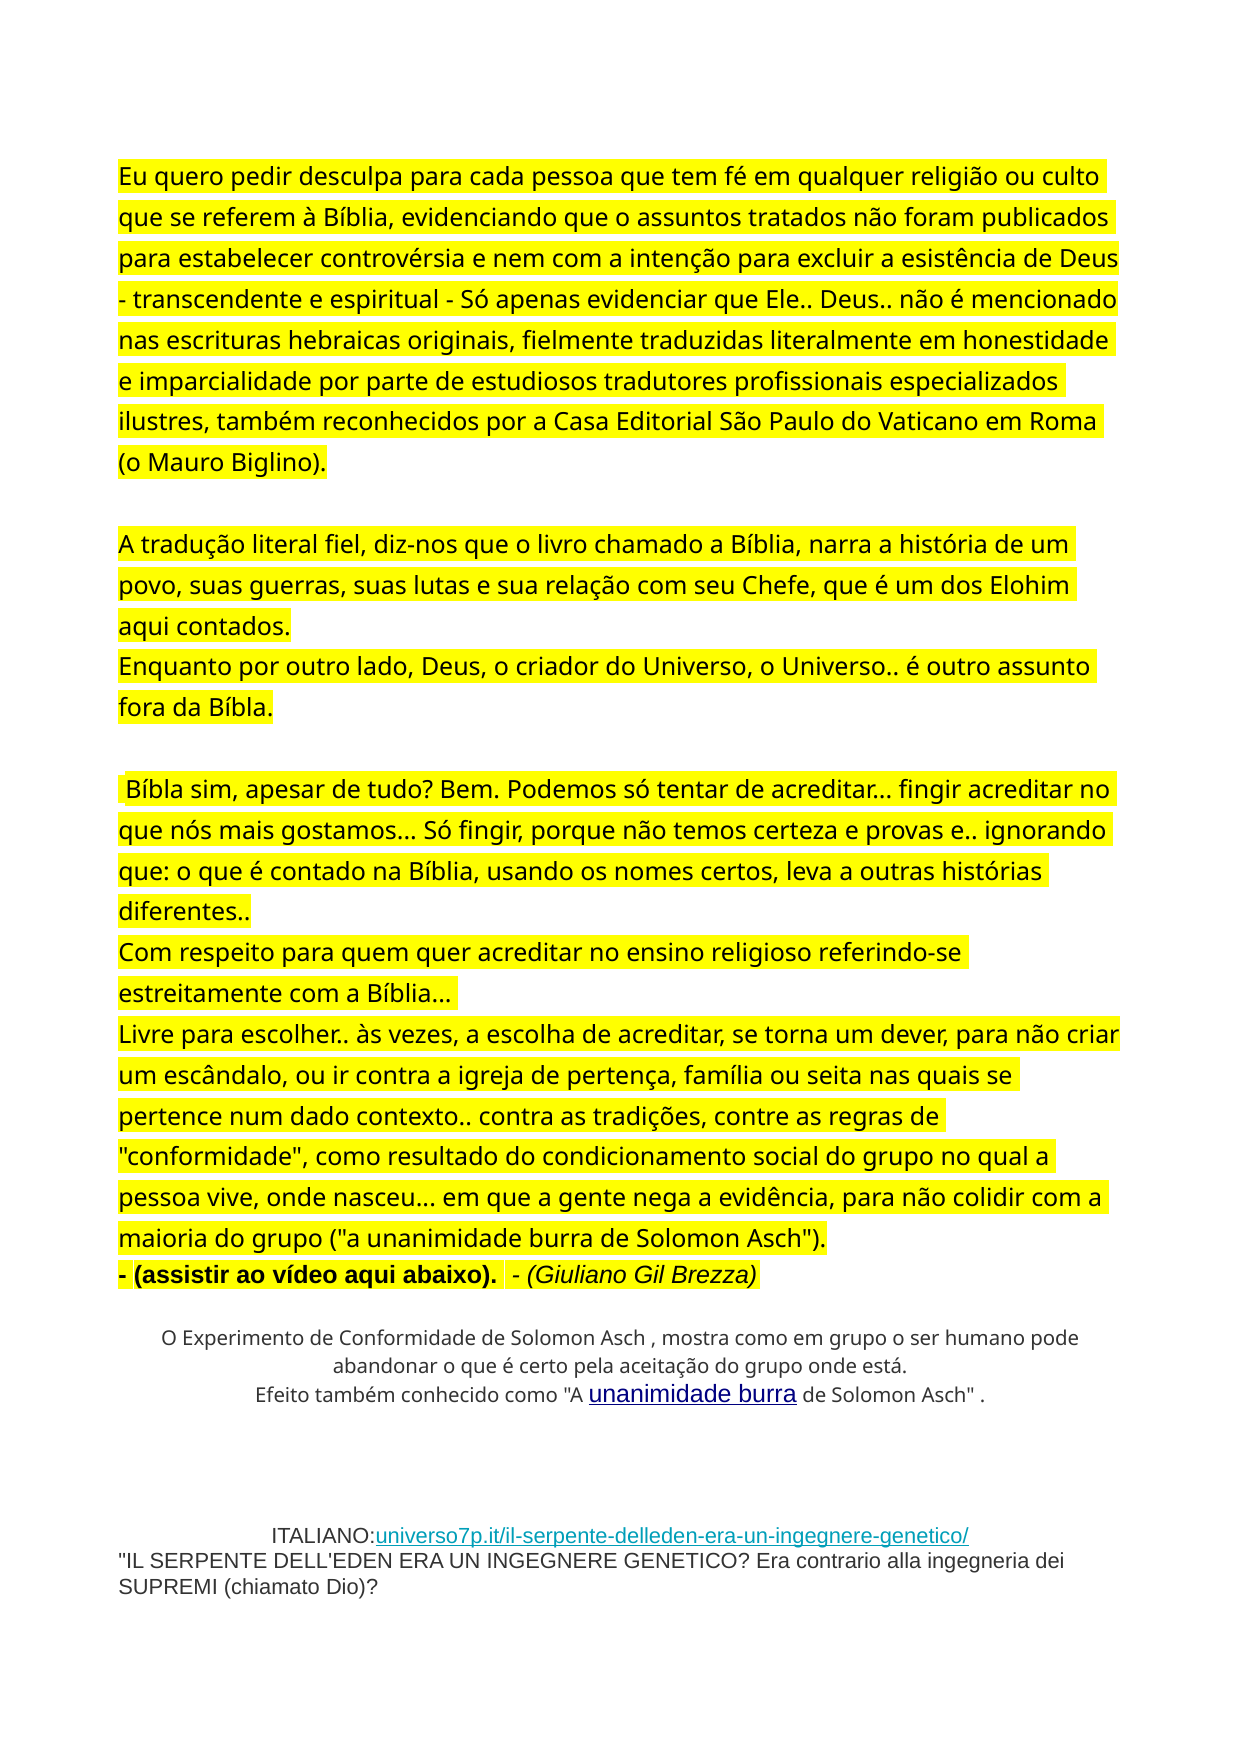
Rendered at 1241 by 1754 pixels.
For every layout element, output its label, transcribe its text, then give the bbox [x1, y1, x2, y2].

text Efeito também conhecido como "A unanimidade burra de Solomon Asch" . [118, 1379, 1122, 1494]
text ITALIANO:universo7p.it/il-serpente-delleden-era-un-ingegnere-genetico/ [118, 1523, 1122, 1548]
text Eu quero pedir desculpa para cada pessoa que tem fé em qualquer religião ou culto que se referem à Bíblia, evidenciando que o assuntos tratados não foram publicados para estabelecer controvérsia e nem com a intenção para excluir a esistência de Deus - transcendente e espiritual - Só apenas evidenciar que Ele.. Deus.. não é mencionado nas escrituras hebraicas originais, fielmente traduzidas literalmente em honestidade e imparcialidade por parte de estudiosos tradutores profissionais especializados ilustres, também reconhecidos por a Casa Editorial São Paulo do Vaticano em Roma (o Mauro Biglino). A tradução literal fiel, diz-nos que o livro chamado a Bíblia, narra a história de um povo, suas guerras, suas lutas e sua relação com seu Chefe, que é um dos Elohim aqui contados. Enquanto por outro lado, Deus, o criador do Universo, o Universo.. é outro assunto fora da Bíbla. Bíbla sim, apesar de tudo? Bem. Podemos só tentar de acreditar... fingir acreditar no que nós mais gostamos... Só fingir, porque não temos certeza e provas e.. ignorando que: o que é contado na Bíblia, usando os nomes certos, leva a outras histórias diferentes.. Com respeito para quem quer acreditar no ensino religioso referindo-se estreitamente com a Bíblia... Livre para escolher.. às vezes, a escolha de acreditar, se torna um dever, para não criar um escândalo, ou ir contra a igreja de pertença, família ou seita nas quais se pertence num dado contexto.. contra as tradições, contre as regras de "conformidade", como resultado do condicionamento social do grupo no qual a pessoa vive, onde nasceu... em que a gente nega a evidência, para não colidir com a maioria do grupo ("a unanimidade burra de Solomon Asch"). - (assistir ao vídeo aqui abaixo). - (Giuliano Gil Brezza) [118, 118, 1122, 1289]
text "IL SERPENTE DELL'EDEN ERA UN INGEGNERE GENETICO? Era contrario alla ingegneria dei SUPREMI (chiamato Dio)? [118, 1548, 1122, 1627]
text O Experimento de Conformidade de Solomon Asch , mostra como em grupo o ser humano pode abandonar o que é certo pela aceitação do grupo onde está. [118, 1324, 1122, 1379]
